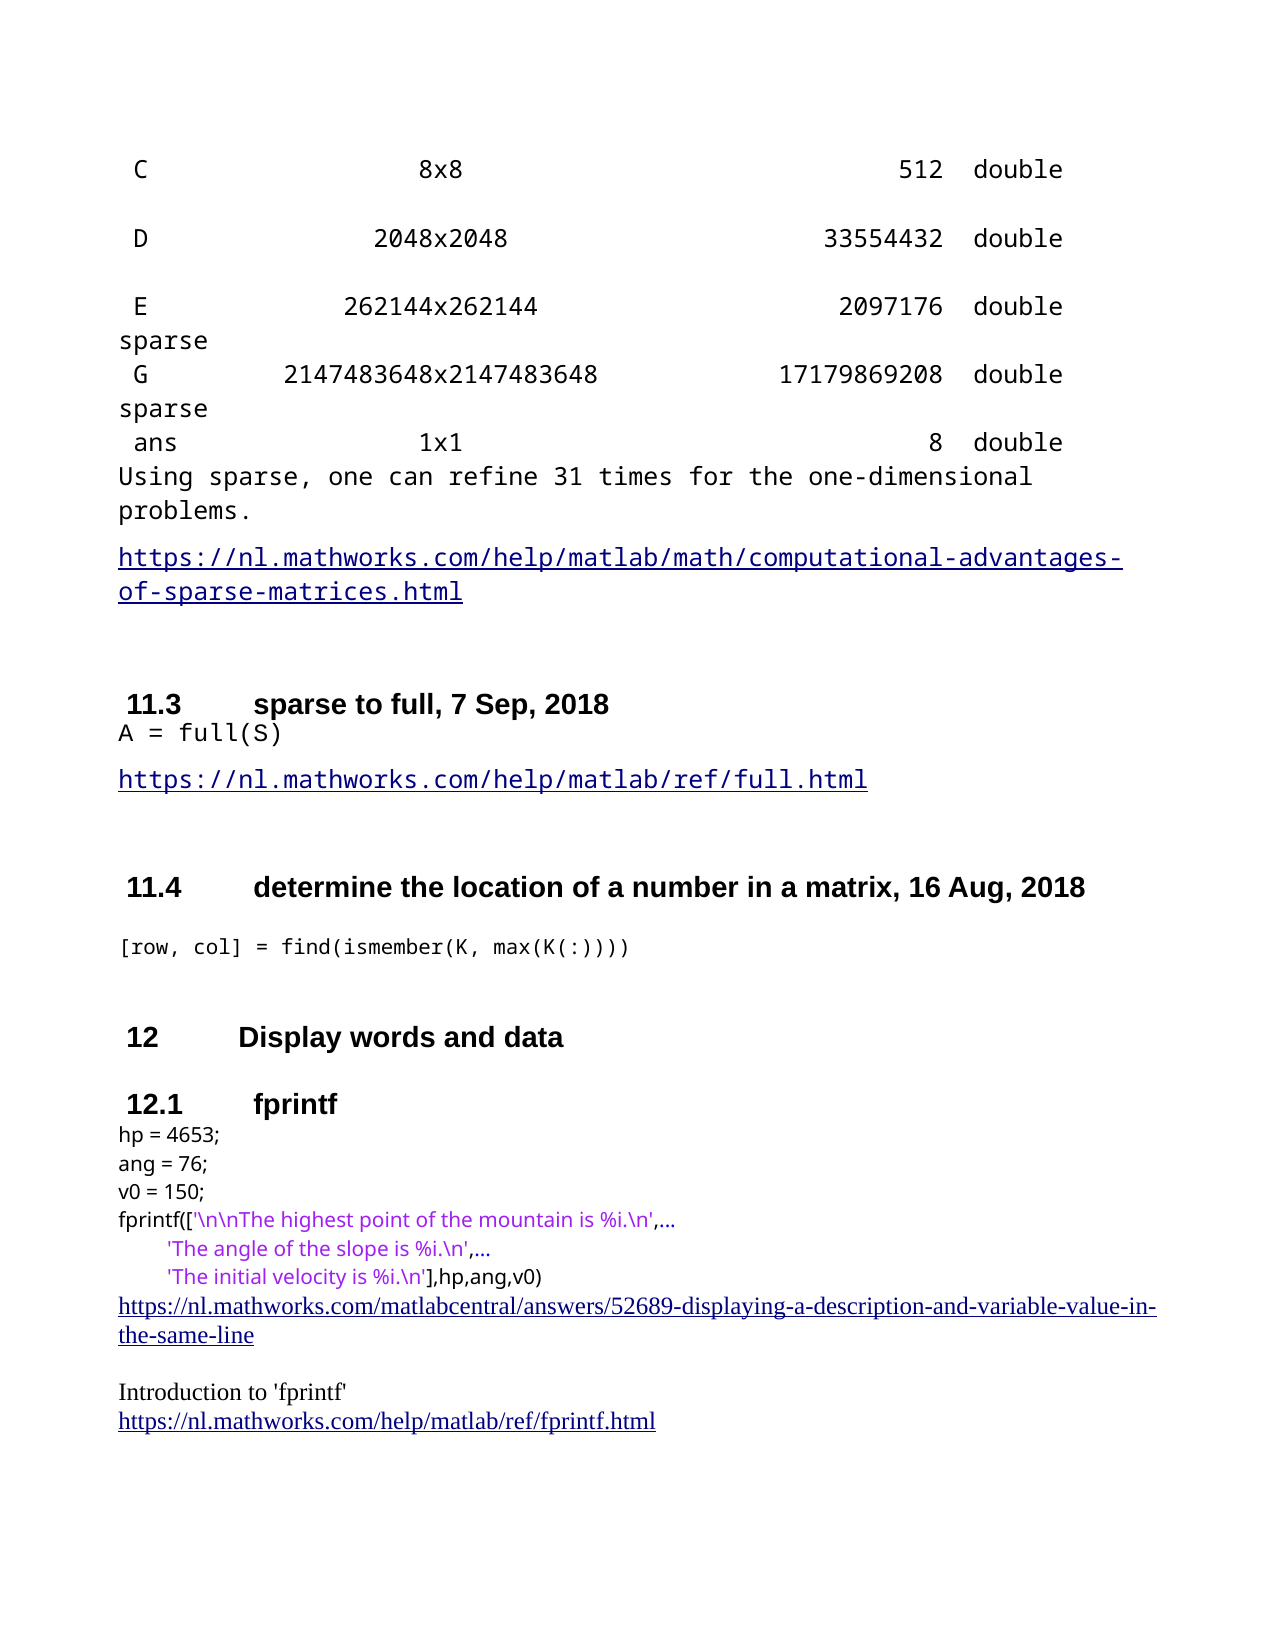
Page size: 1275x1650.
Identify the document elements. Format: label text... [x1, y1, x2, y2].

text 'The initial velocity is %i.\n'],hp,ang,v0) [118, 1262, 1157, 1291]
text [row, col] = find(ismember(K, max(K(:)))) [118, 932, 1157, 961]
subtitle fprintf [118, 1087, 1157, 1120]
subtitle sparse to full, 7 Sep, 2018 [118, 687, 1157, 721]
subtitle Display words and data [118, 1020, 1157, 1053]
text A = full(S) [118, 721, 1157, 749]
text Introduction to 'fprintf' [118, 1377, 1157, 1406]
text the-same-line [118, 1317, 1157, 1348]
text https://nl.mathworks.com/matlabcentral/answers/52689-displaying-a-description-and-variable-value-in- [118, 1291, 1157, 1316]
text hp = 4653; [118, 1120, 1157, 1149]
text https://nl.mathworks.com/help/matlab/ref/full.html [118, 762, 1157, 796]
text fprintf(['\n\nThe highest point of the mountain is %i.\n',... [118, 1206, 1157, 1234]
text v0 = 150; [118, 1177, 1157, 1206]
text 'The angle of the slope is %i.\n',... [118, 1234, 1157, 1262]
text https://nl.mathworks.com/help/matlab/math/computational-advantages-of-sparse-matrices.html [118, 539, 1157, 607]
subtitle determine the location of a number in a matrix, 16 Aug, 2018 [118, 870, 1157, 904]
text https://nl.mathworks.com/help/matlab/ref/fprintf.html [118, 1406, 1157, 1435]
text ang = 76; [118, 1149, 1157, 1177]
text C 8x8 512 double D 2048x2048 33554432 double E 262144x262144 2097176 double sparse G 2147483648x2147483648 17179869208 double sparse ans 1x1 8 double Using sparse, one can refine 31 times for the one-dimensional problems. [118, 118, 1157, 527]
